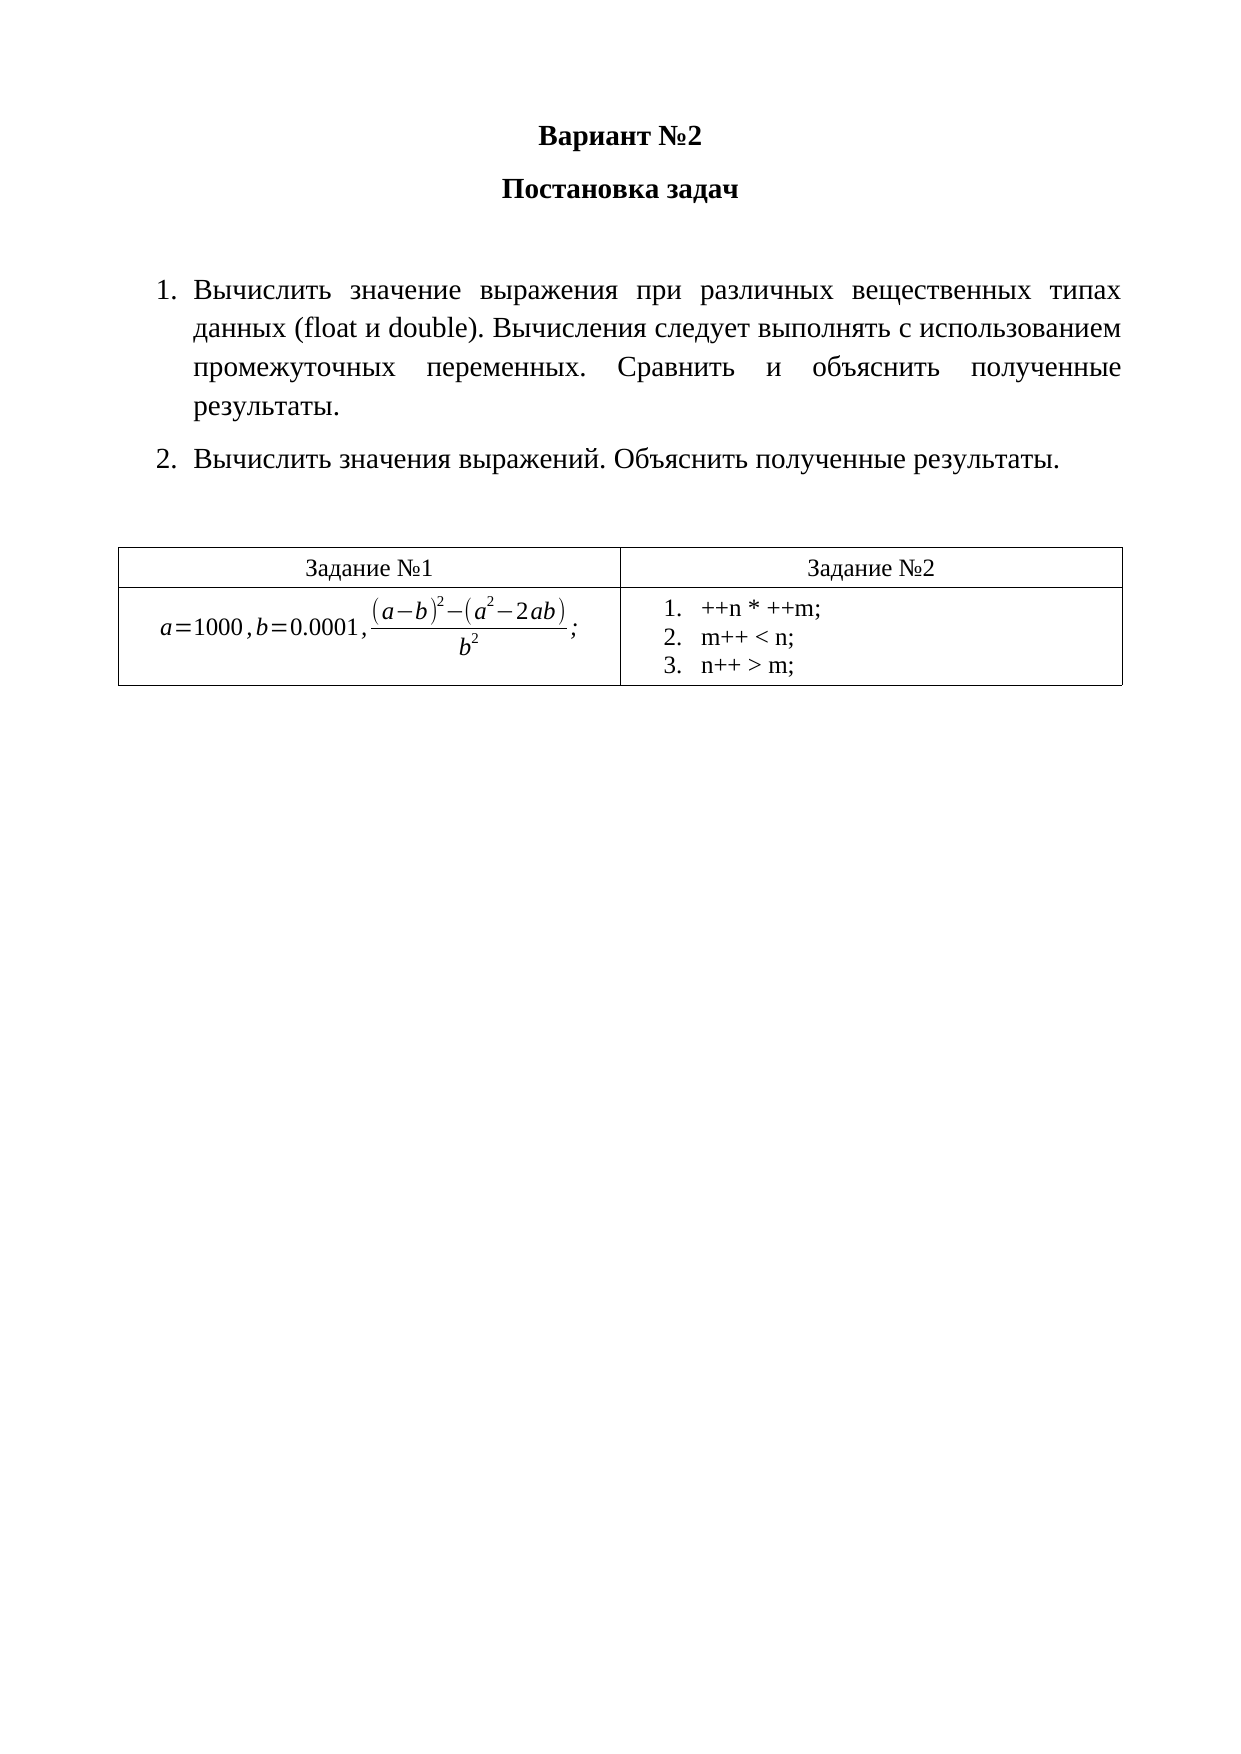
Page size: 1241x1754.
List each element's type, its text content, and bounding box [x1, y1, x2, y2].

text Постановка задач [118, 171, 1122, 205]
table_header Задание №1 [119, 548, 620, 587]
table_cell ++n * ++m; m++ < n; n++ > m; [621, 588, 1122, 685]
table_header Задание №2 [621, 548, 1122, 587]
table_cell [119, 588, 620, 685]
text Вариант №2 [118, 118, 1122, 152]
list Вычислить значение выражения при различных вещественных типах данных (float и double). Вычисления следует выполнять с использованием промежуточных переменных. Сравнить и объяснить полученные результаты. [156, 272, 1122, 421]
list Вычислить значения выражений. Объяснить полученные результаты. [156, 441, 1122, 474]
